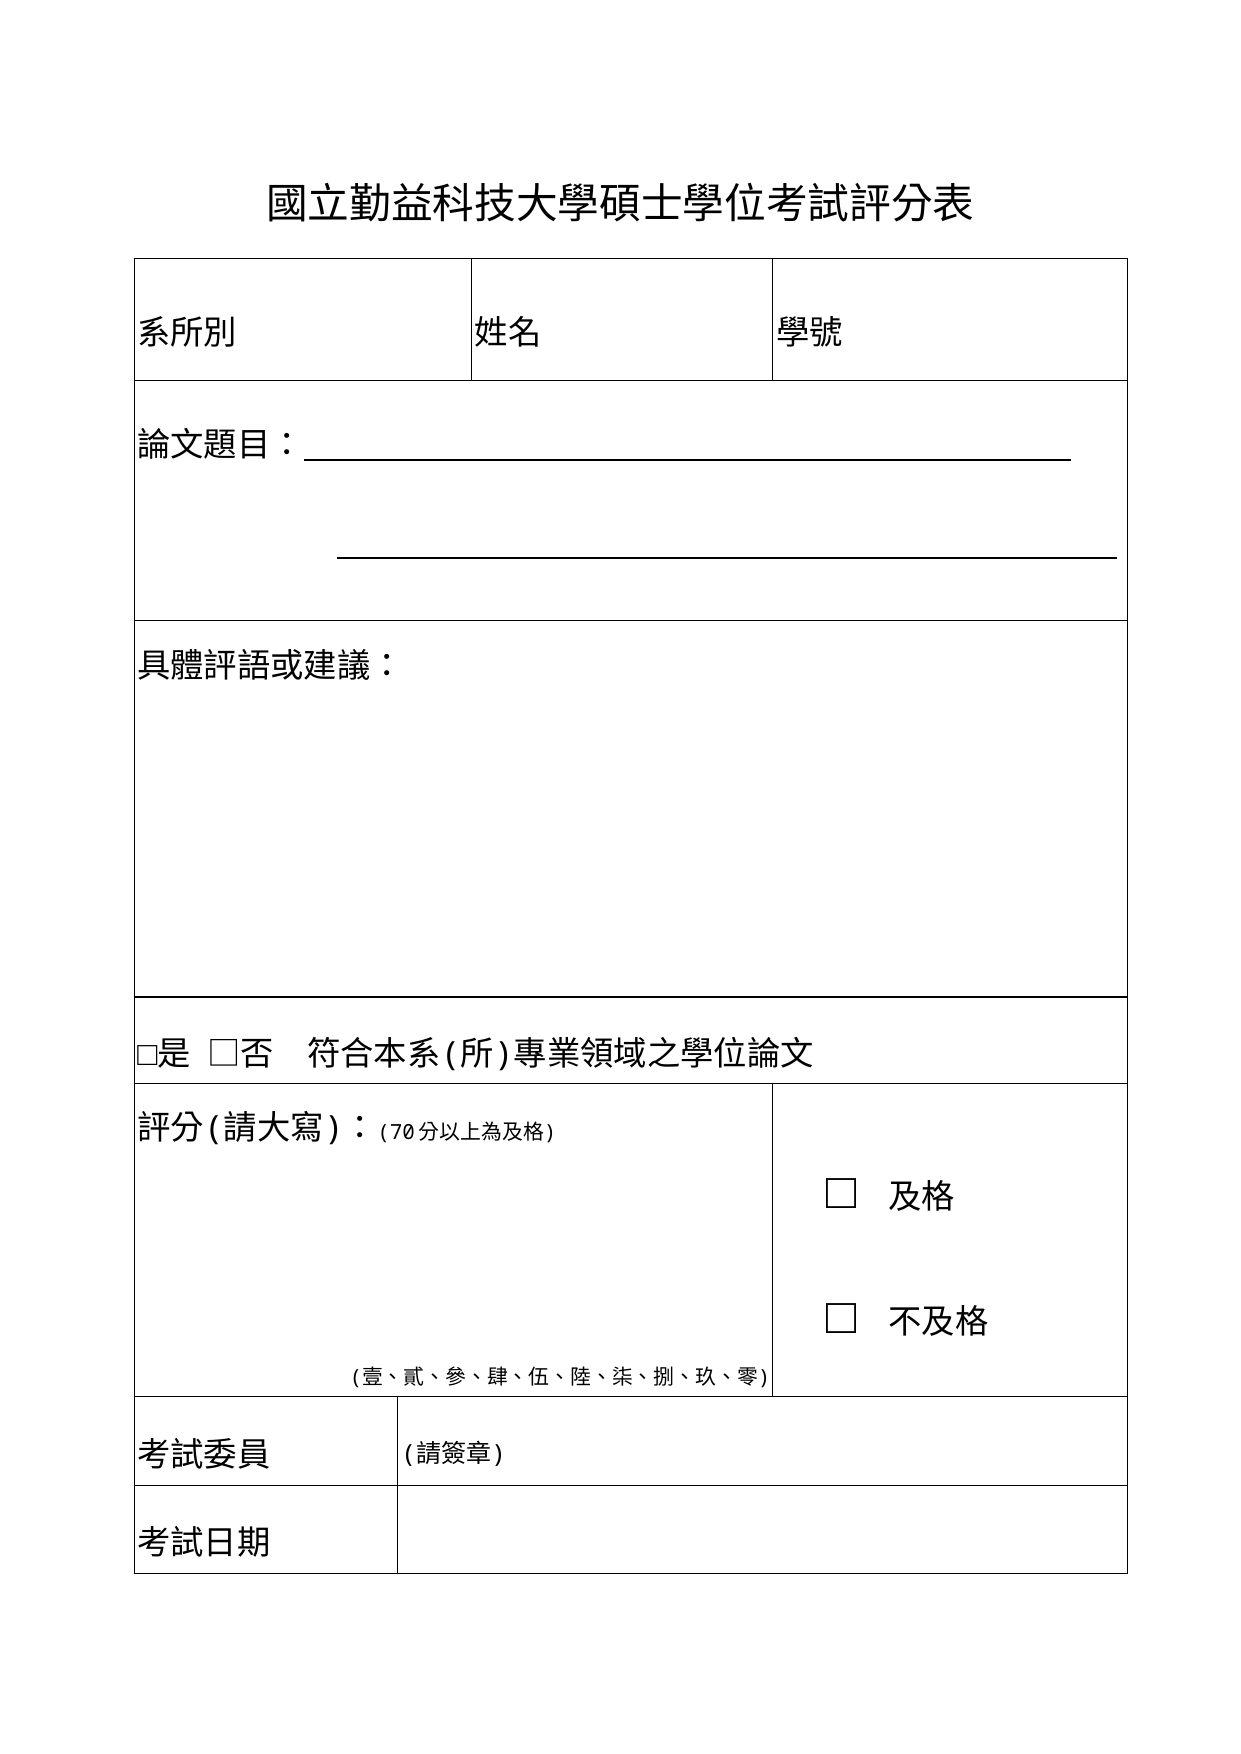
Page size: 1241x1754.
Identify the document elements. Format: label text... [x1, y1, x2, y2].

table_header 系所別 [135, 259, 471, 380]
table_cell 考試日期 [135, 1486, 397, 1573]
table_cell [398, 1486, 1127, 1573]
table_cell 考試委員 [135, 1397, 397, 1485]
table_cell □是 □否 符合本系(所)專業領域之學位論文 [135, 998, 1127, 1083]
table_cell 評分(請大寫)：(70分以上為及格) (壹、貳、參、肆、伍、陸、柒、捌、玖、零) [135, 1084, 772, 1396]
table_cell □ 及格 □ 不及格 [773, 1084, 1127, 1396]
table_cell (請簽章) [398, 1397, 1127, 1485]
table_header 姓名 [472, 259, 772, 380]
table_cell 論文題目： [135, 381, 1127, 620]
table_header 學號 [773, 259, 1127, 380]
table_cell 具體評語或建議： [135, 621, 1127, 996]
text 國立勤益科技大學碩士學位考試評分表 [187, 158, 1053, 221]
